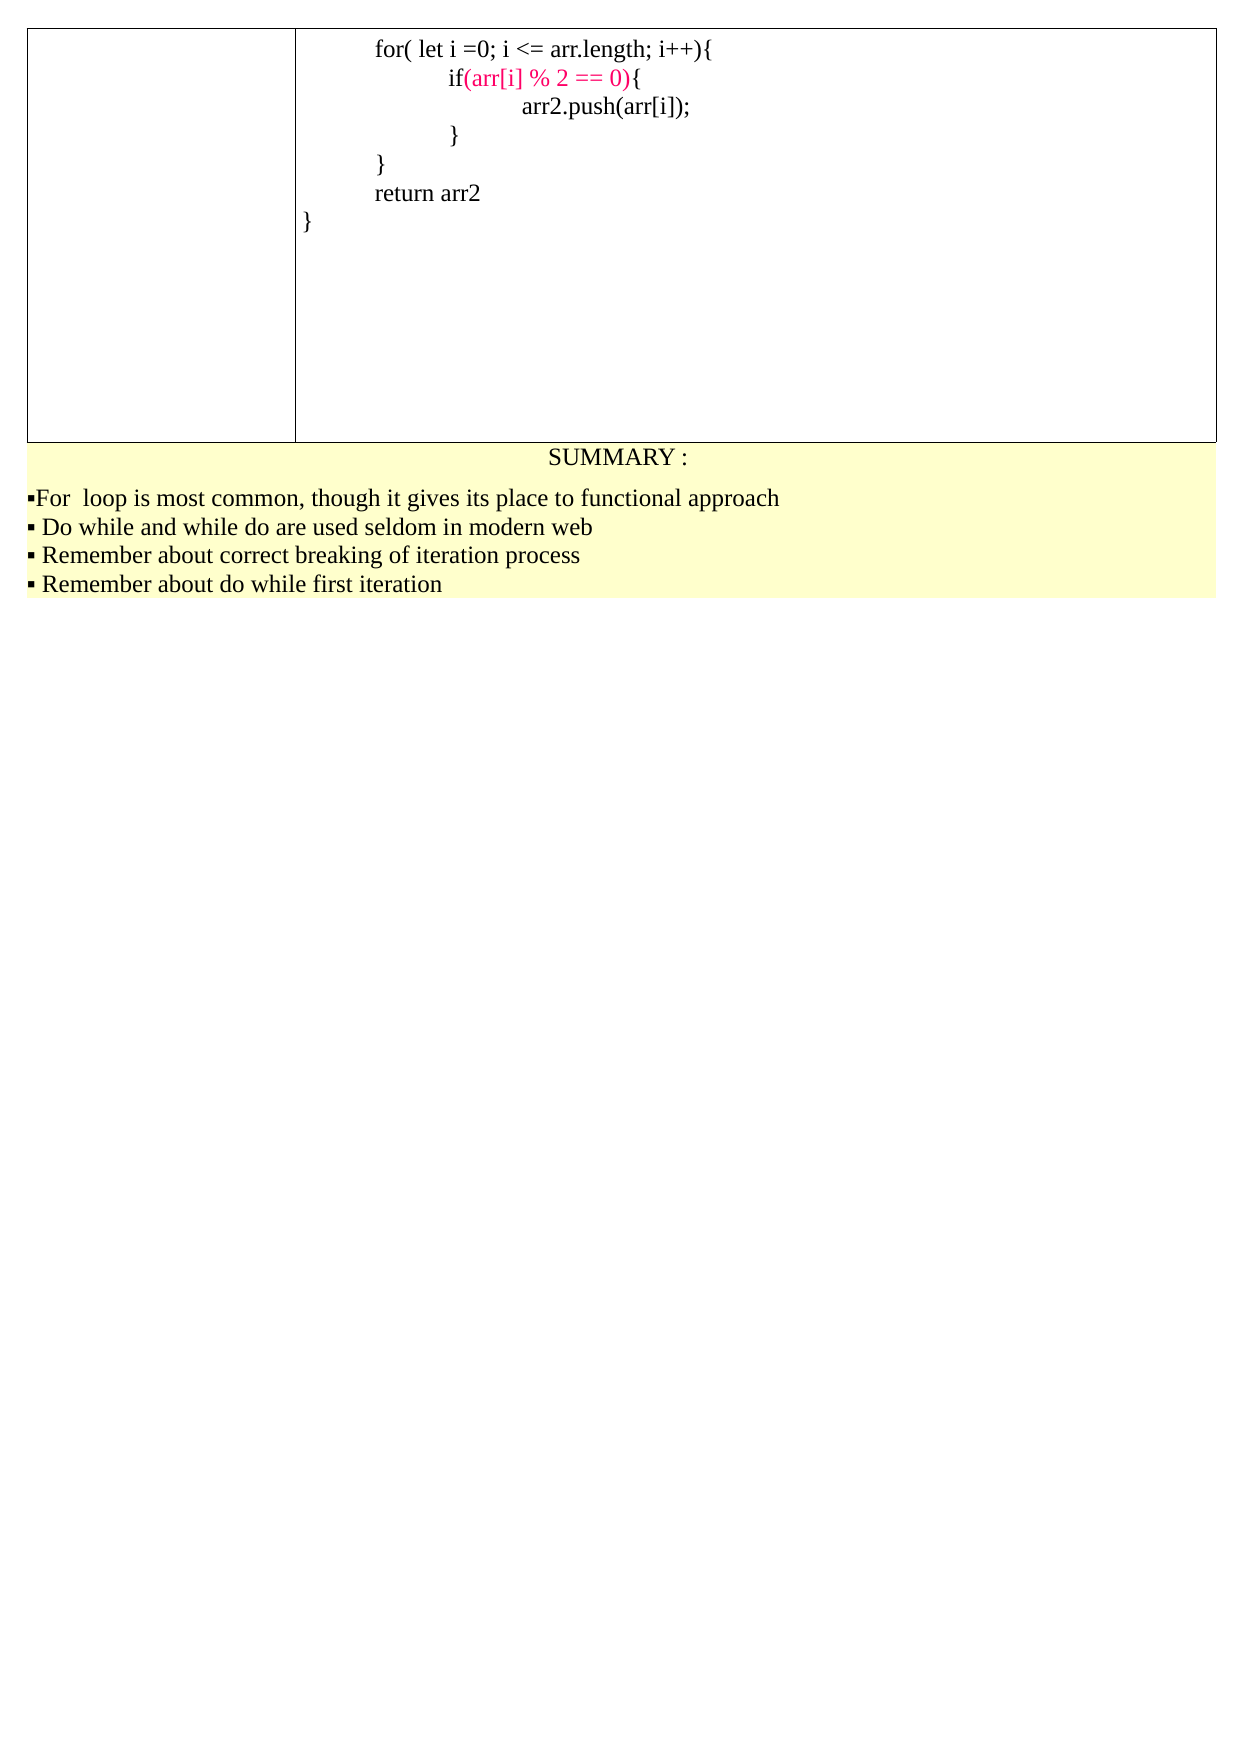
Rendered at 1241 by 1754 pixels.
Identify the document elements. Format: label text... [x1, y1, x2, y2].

text ▪For loop is most common, though it gives its place to functional approach [27, 483, 1216, 512]
text ▪ Remember about correct breaking of iteration process [27, 541, 1216, 569]
text ▪ Remember about do while first iteration [27, 569, 1216, 598]
text SUMMARY : [27, 443, 1216, 471]
table_header for( let i =0; i <= arr.length; i++){ if(arr[i] % 2 == 0){ arr2.push(arr[i]); } } return arr2 } [296, 29, 1216, 442]
text ▪ Do while and while do are used seldom in modern web [27, 512, 1216, 541]
table_header [28, 29, 295, 442]
